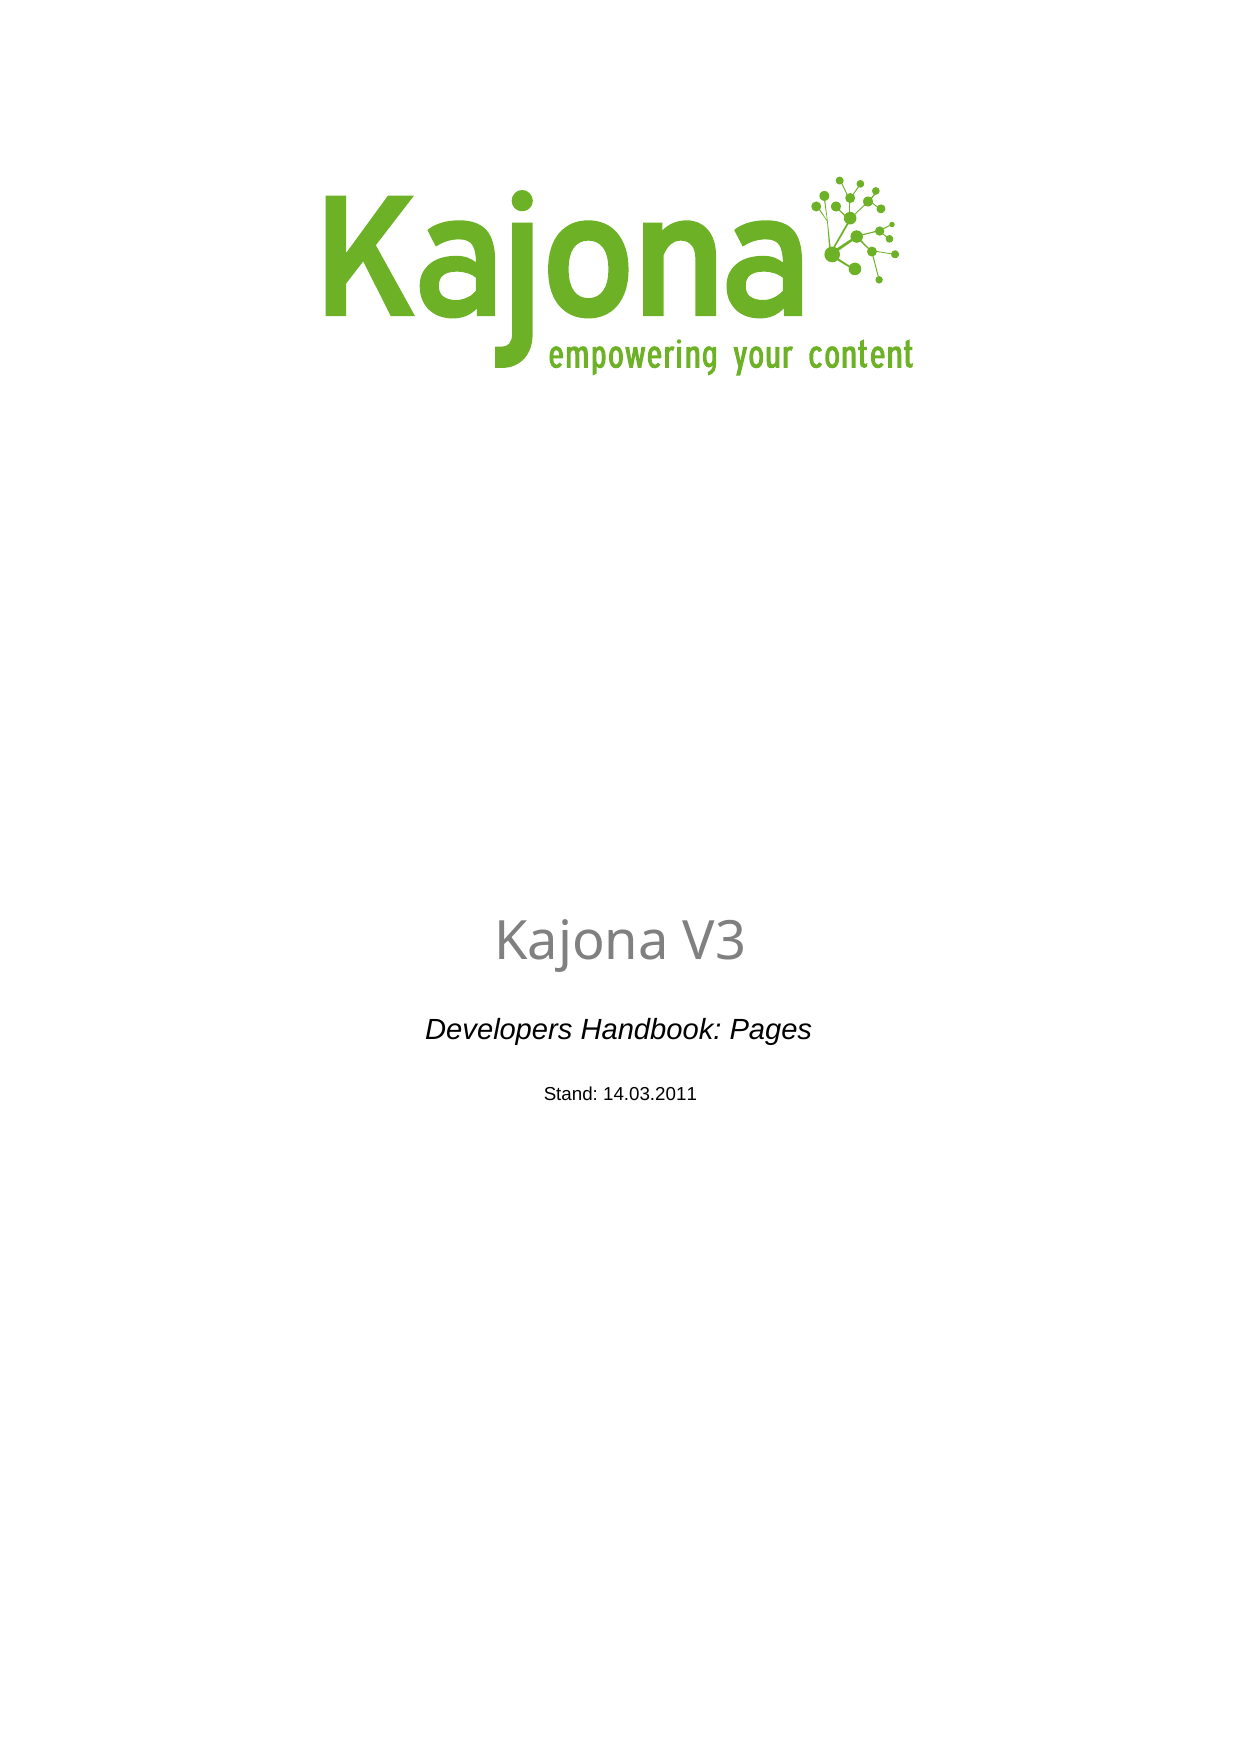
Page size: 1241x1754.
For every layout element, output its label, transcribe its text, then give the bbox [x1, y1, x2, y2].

subtitle Developers Handbook: Pages [118, 1013, 1122, 1045]
title Kajona V3 [118, 902, 1122, 975]
subtitle Stand: 14.03.2011 [118, 1083, 1122, 1104]
